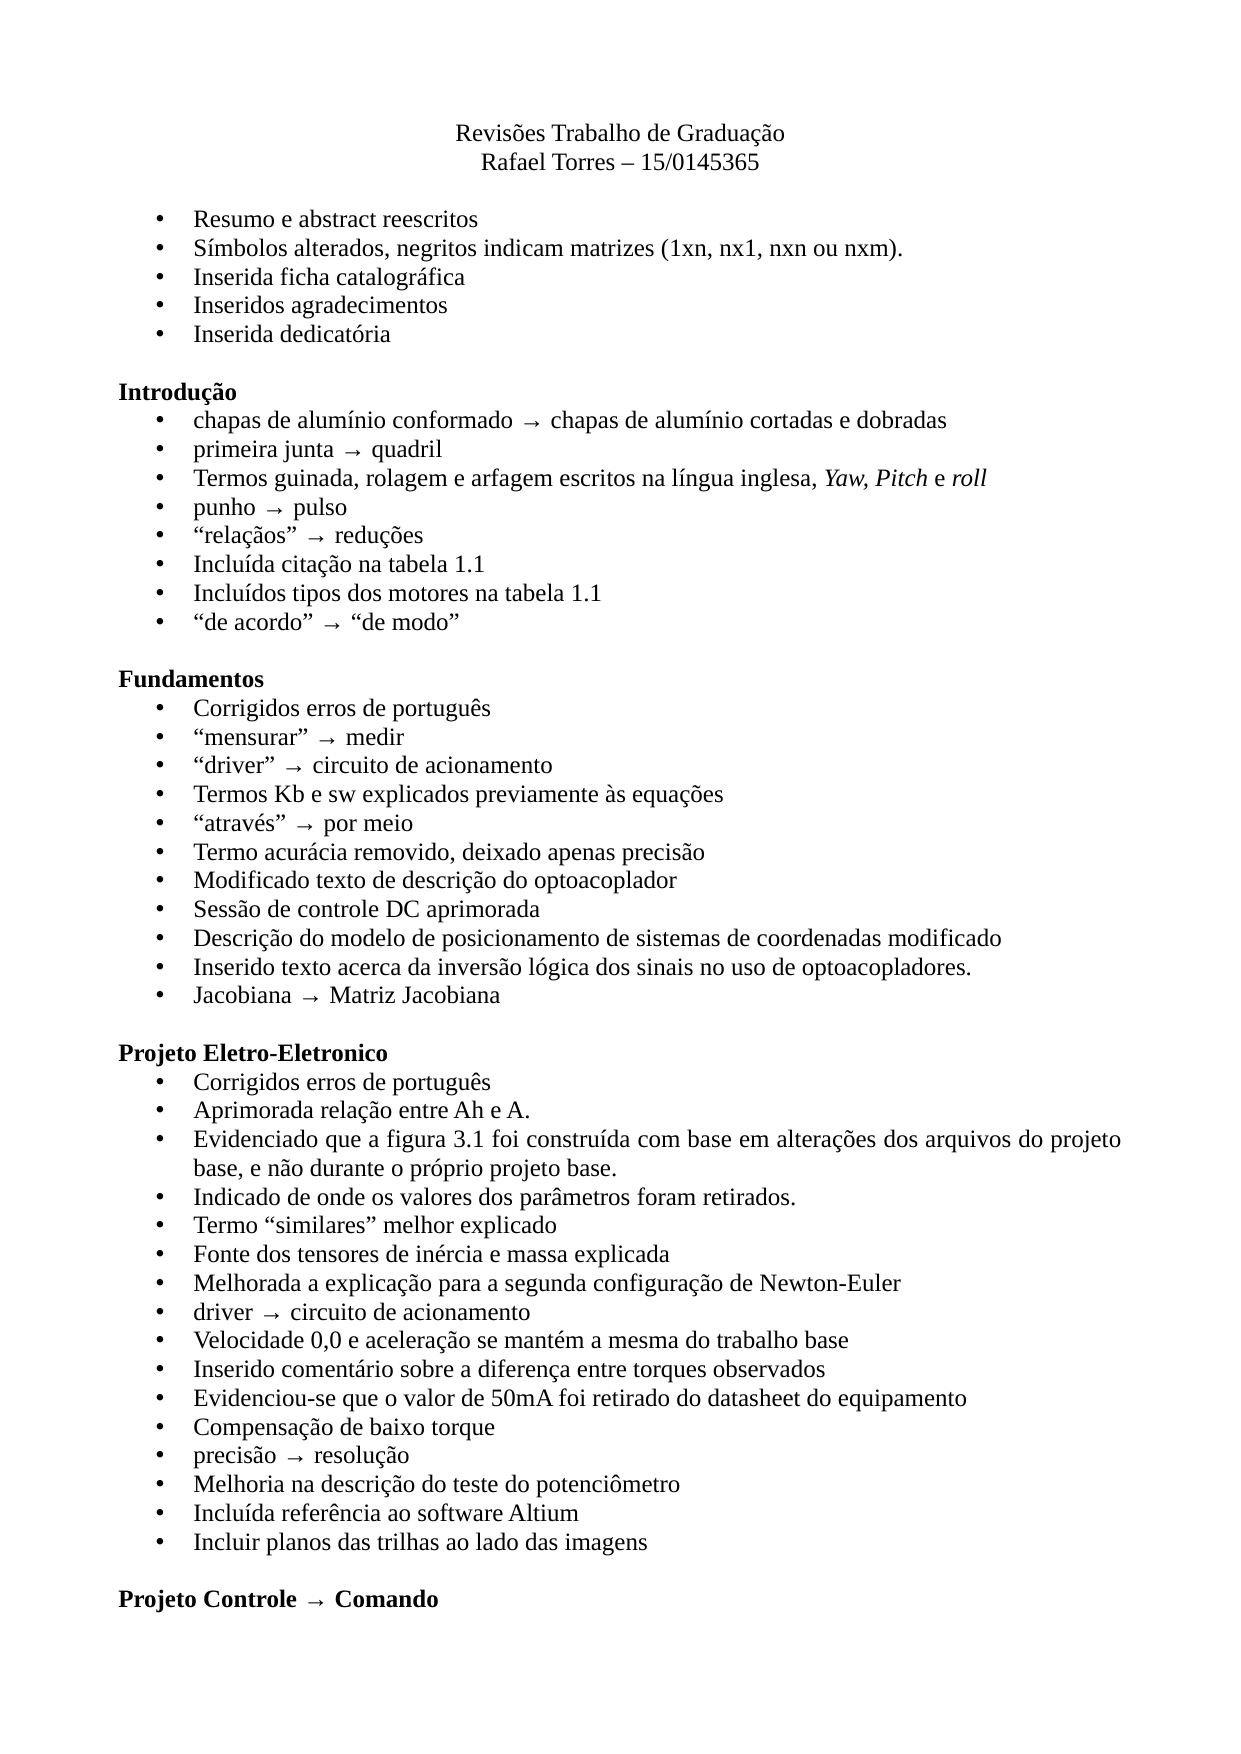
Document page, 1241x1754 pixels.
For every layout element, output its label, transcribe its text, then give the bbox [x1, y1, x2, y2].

list Inserida dedicatória [156, 319, 1122, 348]
list Evidenciou-se que o valor de 50mA foi retirado do datasheet do equipamento [156, 1383, 1122, 1412]
list Compensação de baixo torque [156, 1412, 1122, 1441]
list Indicado de onde os valores dos parâmetros foram retirados. [156, 1182, 1122, 1211]
list Melhoria na descrição do teste do potenciômetro [156, 1469, 1122, 1498]
list Termo “similares” melhor explicado [156, 1211, 1122, 1239]
list precisão → resolução [156, 1441, 1122, 1469]
list Inserido texto acerca da inversão lógica dos sinais no uso de optoacopladores. [156, 952, 1122, 981]
list Símbolos alterados, negritos indicam matrizes (1xn, nx1, nxn ou nxm). [156, 233, 1122, 262]
list “relaçãos” → reduções [156, 521, 1122, 549]
list “através” → por meio [156, 808, 1122, 837]
list Descrição do modelo de posicionamento de sistemas de coordenadas modificado [156, 923, 1122, 952]
text Revisões Trabalho de Graduação [118, 118, 1122, 147]
list chapas de alumínio conformado → chapas de alumínio cortadas e dobradas [156, 406, 1122, 434]
list Incluir planos das trilhas ao lado das imagens [156, 1527, 1122, 1556]
list Resumo e abstract reescritos [156, 204, 1122, 233]
text Rafael Torres – 15/0145365 [118, 147, 1122, 176]
list Sessão de controle DC aprimorada [156, 894, 1122, 923]
list Termos guinada, rolagem e arfagem escritos na língua inglesa, Yaw, Pitch e roll [156, 463, 1122, 492]
list “de acordo” → “de modo” [156, 607, 1122, 636]
list Melhorada a explicação para a segunda configuração de Newton-Euler [156, 1268, 1122, 1297]
list punho → pulso [156, 492, 1122, 521]
list Incluída referência ao software Altium [156, 1498, 1122, 1527]
list “driver” → circuito de acionamento [156, 751, 1122, 779]
list primeira junta → quadril [156, 434, 1122, 463]
list Termos Kb e sw explicados previamente às equações [156, 779, 1122, 808]
list Incluída citação na tabela 1.1 [156, 549, 1122, 578]
list Inserido comentário sobre a diferença entre torques observados [156, 1354, 1122, 1383]
list driver → circuito de acionamento [156, 1297, 1122, 1326]
list Fonte dos tensores de inércia e massa explicada [156, 1239, 1122, 1268]
list Corrigidos erros de português [156, 1067, 1122, 1096]
list “mensurar” → medir [156, 722, 1122, 751]
list Jacobiana → Matriz Jacobiana [156, 981, 1122, 1009]
list Inserida ficha catalográfica [156, 262, 1122, 291]
list Aprimorada relação entre Ah e A. [156, 1096, 1122, 1124]
list Corrigidos erros de português [156, 693, 1122, 722]
list Modificado texto de descrição do optoacoplador [156, 866, 1122, 894]
text Projeto Eletro-Eletronico [118, 1038, 1122, 1067]
list Velocidade 0,0 e aceleração se mantém a mesma do trabalho base [156, 1326, 1122, 1354]
text Projeto Controle → Comando [118, 1584, 1122, 1613]
text Fundamentos [118, 664, 1122, 693]
list Evidenciado que a figura 3.1 foi construída com base em alterações dos arquivos do projeto base, e não durante o próprio projeto base. [156, 1124, 1122, 1182]
list Inseridos agradecimentos [156, 291, 1122, 319]
list Incluídos tipos dos motores na tabela 1.1 [156, 578, 1122, 607]
text Introdução [118, 377, 1122, 406]
list Termo acurácia removido, deixado apenas precisão [156, 837, 1122, 866]
